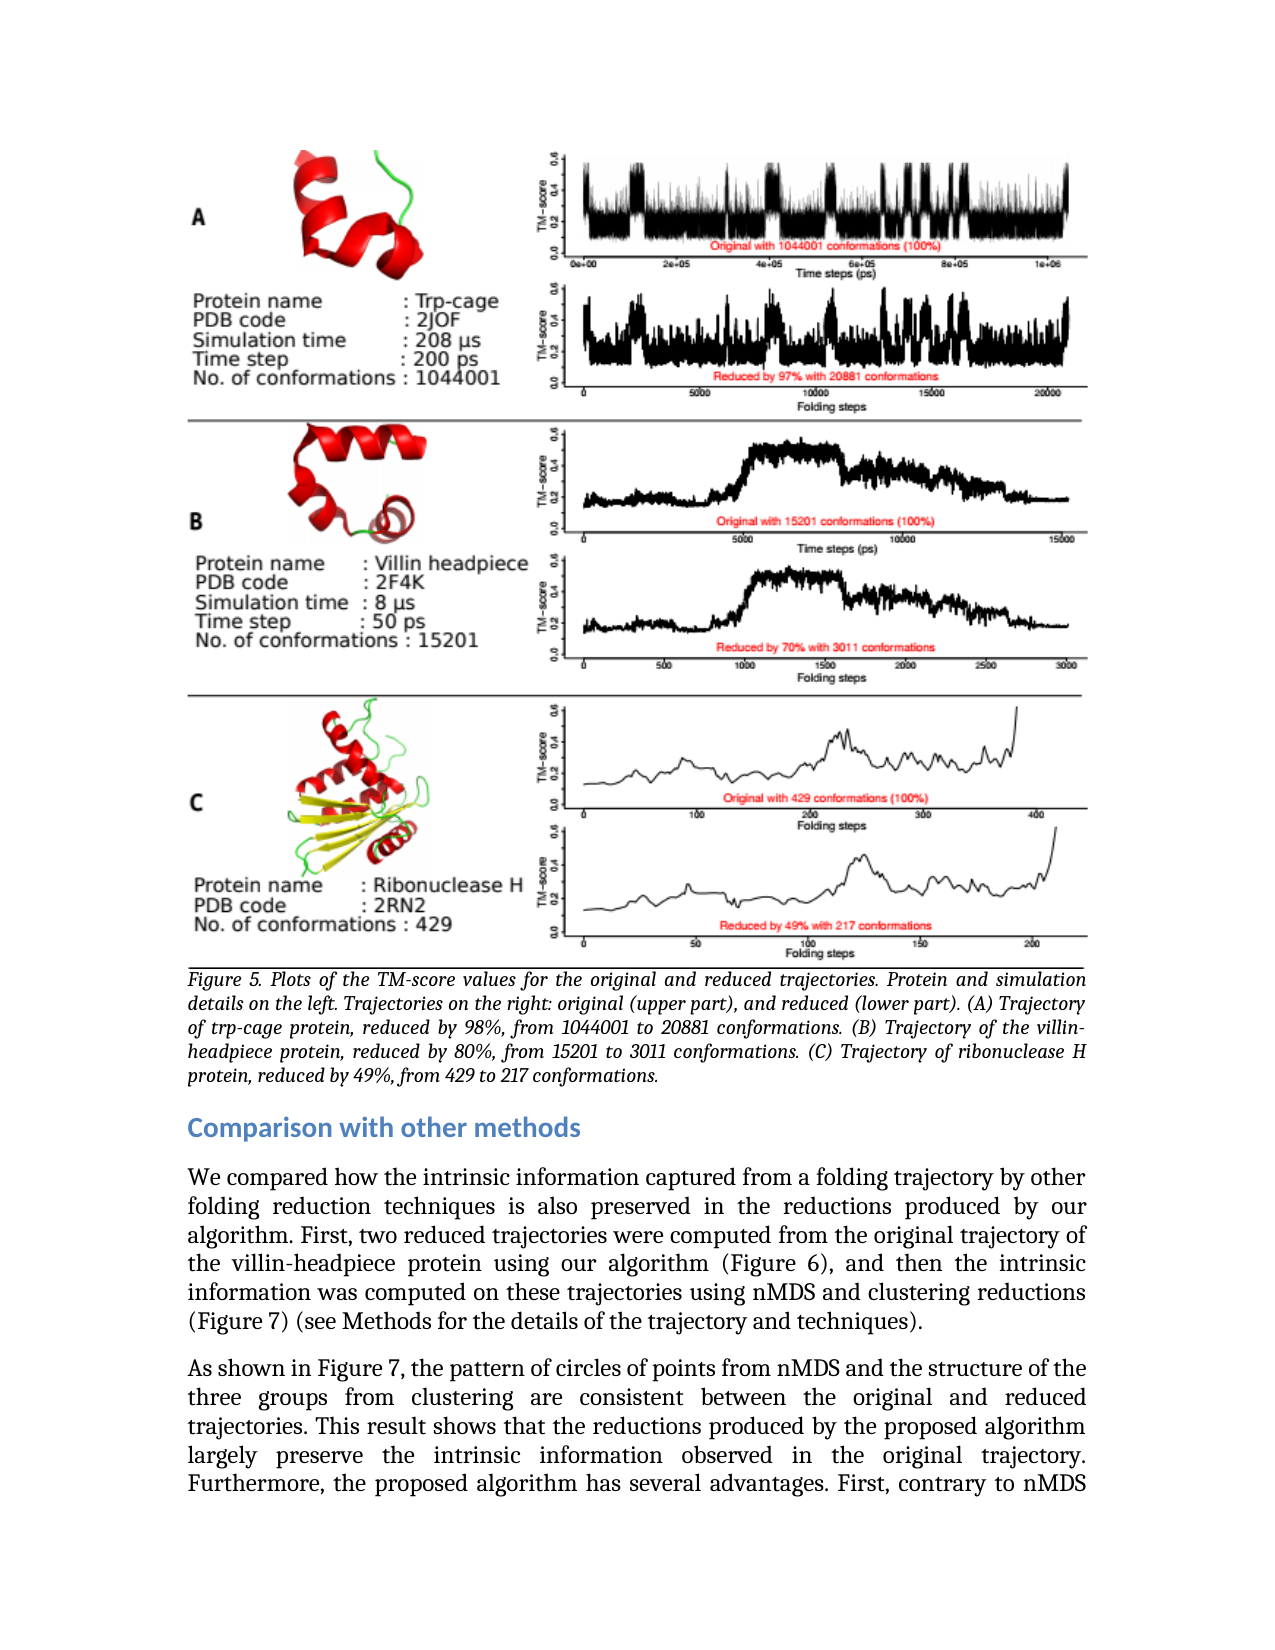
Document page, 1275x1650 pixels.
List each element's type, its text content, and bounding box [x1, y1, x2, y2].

subtitle Comparison with other methods [187, 1109, 1087, 1144]
text We compared how the intrinsic information captured from a folding trajectory by other folding reduction techniques is also preserved in the reductions produced by our algorithm. First, two reduced trajectories were computed from the original trajectory of the villin-headpiece protein using our algorithm (Figure 6), and then the intrinsic information was computed on these trajectories using nMDS and clustering reductions (Figure 7) (see Methods for the details of the trajectory and techniques). [187, 1163, 1087, 1336]
text Figure 5. Plots of the TM-score values for the original and reduced trajectories. Protein and simulation details on the left. Trajectories on the right: original (upper part), and reduced (lower part). (A) Trajectory of trp-cage protein, reduced by 98%, from 1044001 to 20881 conformations. (B) Trajectory of the villin-headpiece protein, reduced by 80%, from 15201 to 3011 conformations. (C) Trajectory of ribonuclease H protein, reduced by 49%, from 429 to 217 conformations. [187, 969, 1087, 1088]
text As shown in Figure 7, the pattern of circles of points from nMDS and the structure of the three groups from clustering are consistent between the original and reduced trajectories. This result shows that the reductions produced by the proposed algorithm largely preserve the intrinsic information observed in the original trajectory. Furthermore, the proposed algorithm has several advantages. First, contrary to nMDS [187, 1354, 1087, 1498]
picture [187, 150, 1088, 969]
